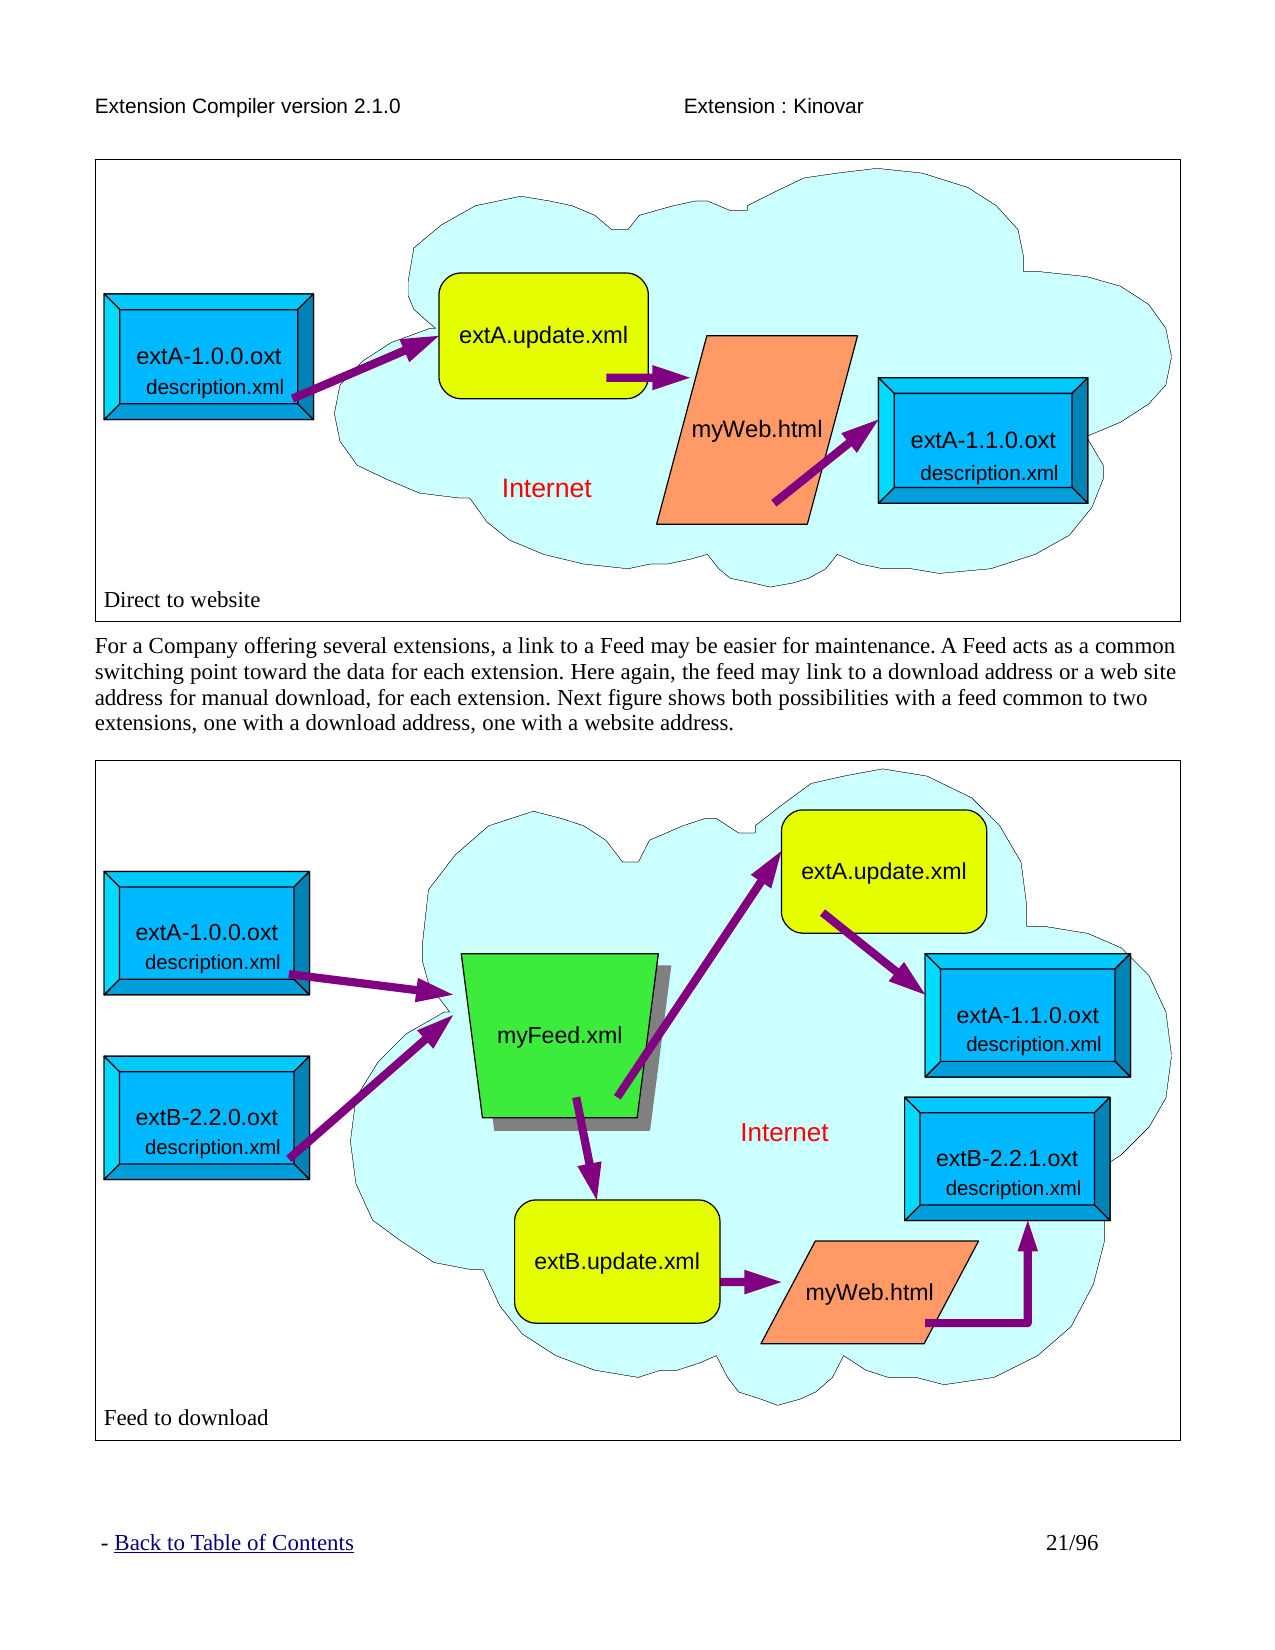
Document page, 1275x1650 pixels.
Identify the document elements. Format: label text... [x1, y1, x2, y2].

text Direct to website [103, 168, 870, 383]
text Direct to website [103, 361, 1172, 613]
text Feed to download [103, 1061, 1172, 1431]
text Feed to download [103, 769, 875, 985]
text Feed to download [891, 769, 1172, 1050]
text For a Company offering several extensions, a link to a Feed may be easier for maintenance. A Feed acts as a common switching point toward the data for each extension. Here again, the feed may link to a download address or a web site address for manual download, for each extension. Next figure shows both possibilities with a feed common to two extensions, one with a download address, one with a website address. [94, 160, 1181, 736]
text [94, 147, 1181, 159]
text Feed to download [103, 982, 448, 1133]
text Direct to website [885, 168, 1172, 353]
